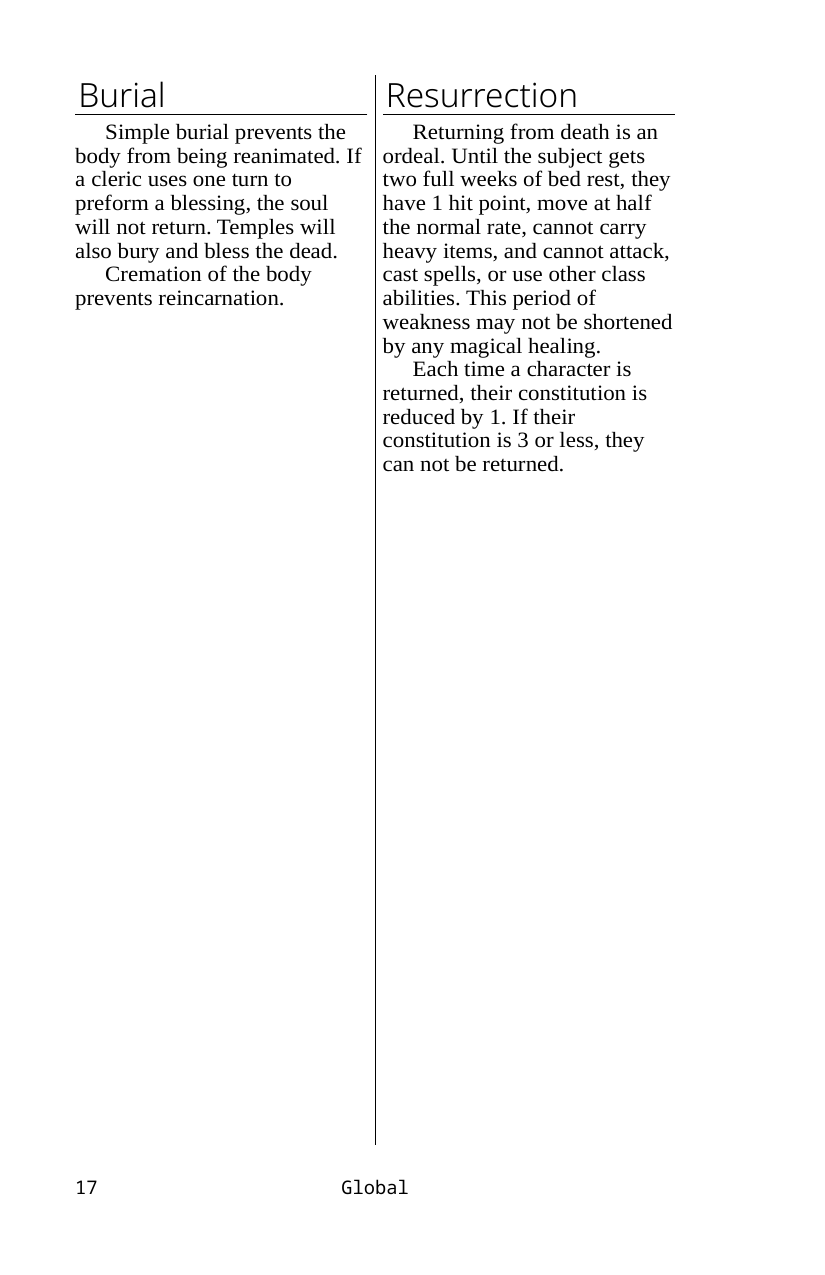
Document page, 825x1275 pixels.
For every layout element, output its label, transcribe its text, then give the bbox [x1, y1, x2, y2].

subtitle burial [75, 75, 367, 114]
text Simple burial prevents the body from being reanimated. If a cleric uses one turn to preform a blessing, the soul will not return. Temples will also bury and bless the dead. [75, 120, 367, 263]
text Returning from death is an ordeal. Until the subject gets two full weeks of bed rest, they have 1 hit point, move at half the normal rate, cannot carry heavy items, and cannot attack, cast spells, or use other class abilities. This period of weakness may not be shortened by any magical healing. [382, 120, 675, 358]
text Cremation of the body prevents reincarnation. [75, 263, 367, 310]
text Each time a character is returned, their constitution is reduced by 1. If their constitution is 3 or less, they can not be returned. [382, 358, 675, 476]
subtitle resurrection [382, 75, 675, 114]
